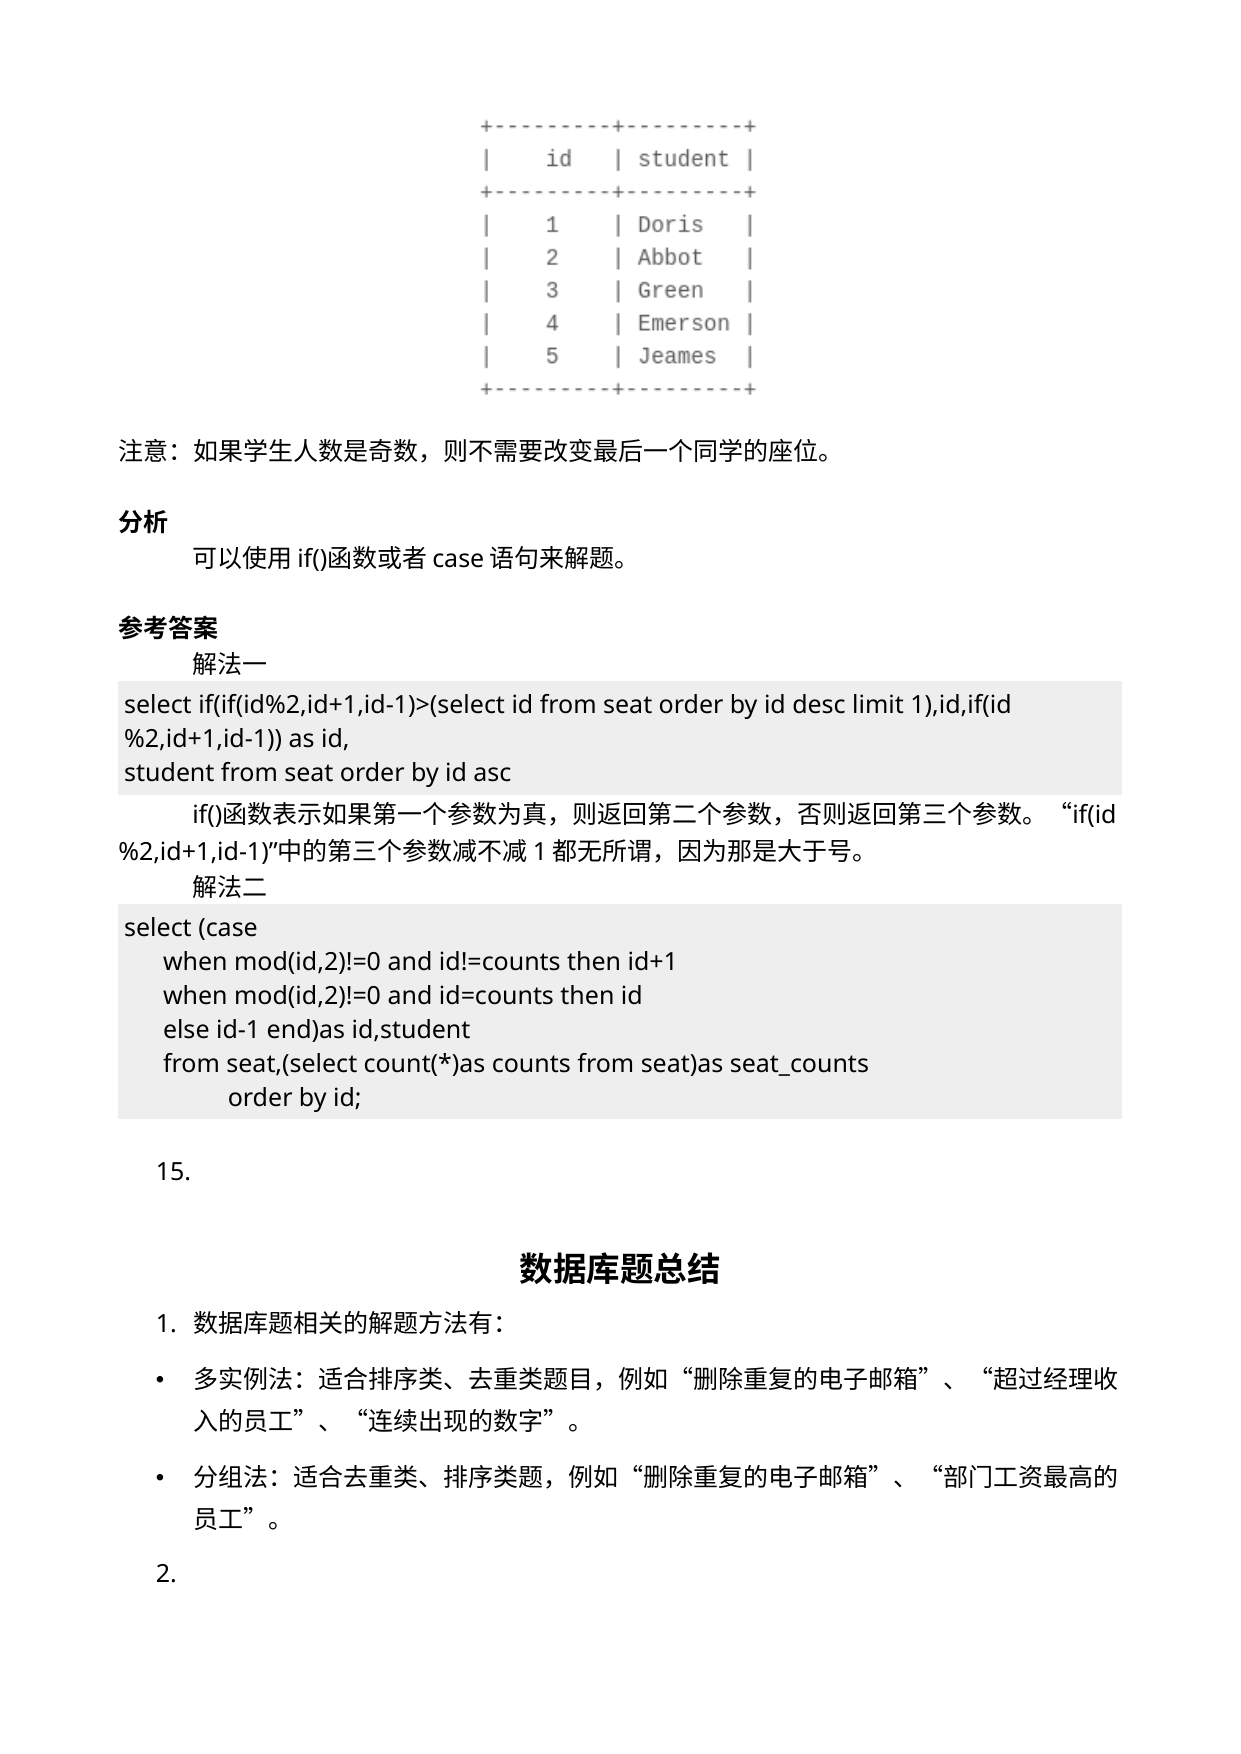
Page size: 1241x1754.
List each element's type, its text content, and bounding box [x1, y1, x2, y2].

text 注意：如果学生人数是奇数，则不需要改变最后一个同学的座位。 [118, 432, 1122, 468]
list 分组法：适合去重类、排序类题，例如“删除重复的电子邮箱”、“部门工资最高的员工”。 [156, 1458, 1122, 1536]
text 分析 [118, 502, 1122, 538]
table_header select if(if(id%2,id+1,id-1)>(select id from seat order by id desc limit 1),id,if(id%2,id+1,id-1)) as id, student from seat order by id asc [118, 681, 1122, 795]
list 数据库题相关的解题方法有： [156, 1303, 1122, 1340]
subtitle 数据库题总结 [118, 1242, 1122, 1291]
picture [477, 118, 764, 398]
text 可以使用if()函数或者case语句来解题。 [118, 538, 1122, 575]
table_header select (case when mod(id,2)!=0 and id!=counts then id+1 when mod(id,2)!=0 and id=counts then id else id-1 end)as id,student from seat,(select count(*)as counts from seat)as seat_counts order by id; [118, 904, 1122, 1119]
text 解法二 [118, 867, 1122, 904]
text 参考答案 [118, 609, 1122, 645]
text if()函数表示如果第一个参数为真，则返回第二个参数，否则返回第三个参数。“if(id%2,id+1,id-1)”中的第三个参数减不减1都无所谓，因为那是大于号。 [118, 795, 1122, 867]
list 多实例法：适合排序类、去重类题目，例如“删除重复的电子邮箱”、“超过经理收入的员工”、“连续出现的数字”。 [156, 1360, 1122, 1438]
text 解法一 [118, 645, 1122, 681]
